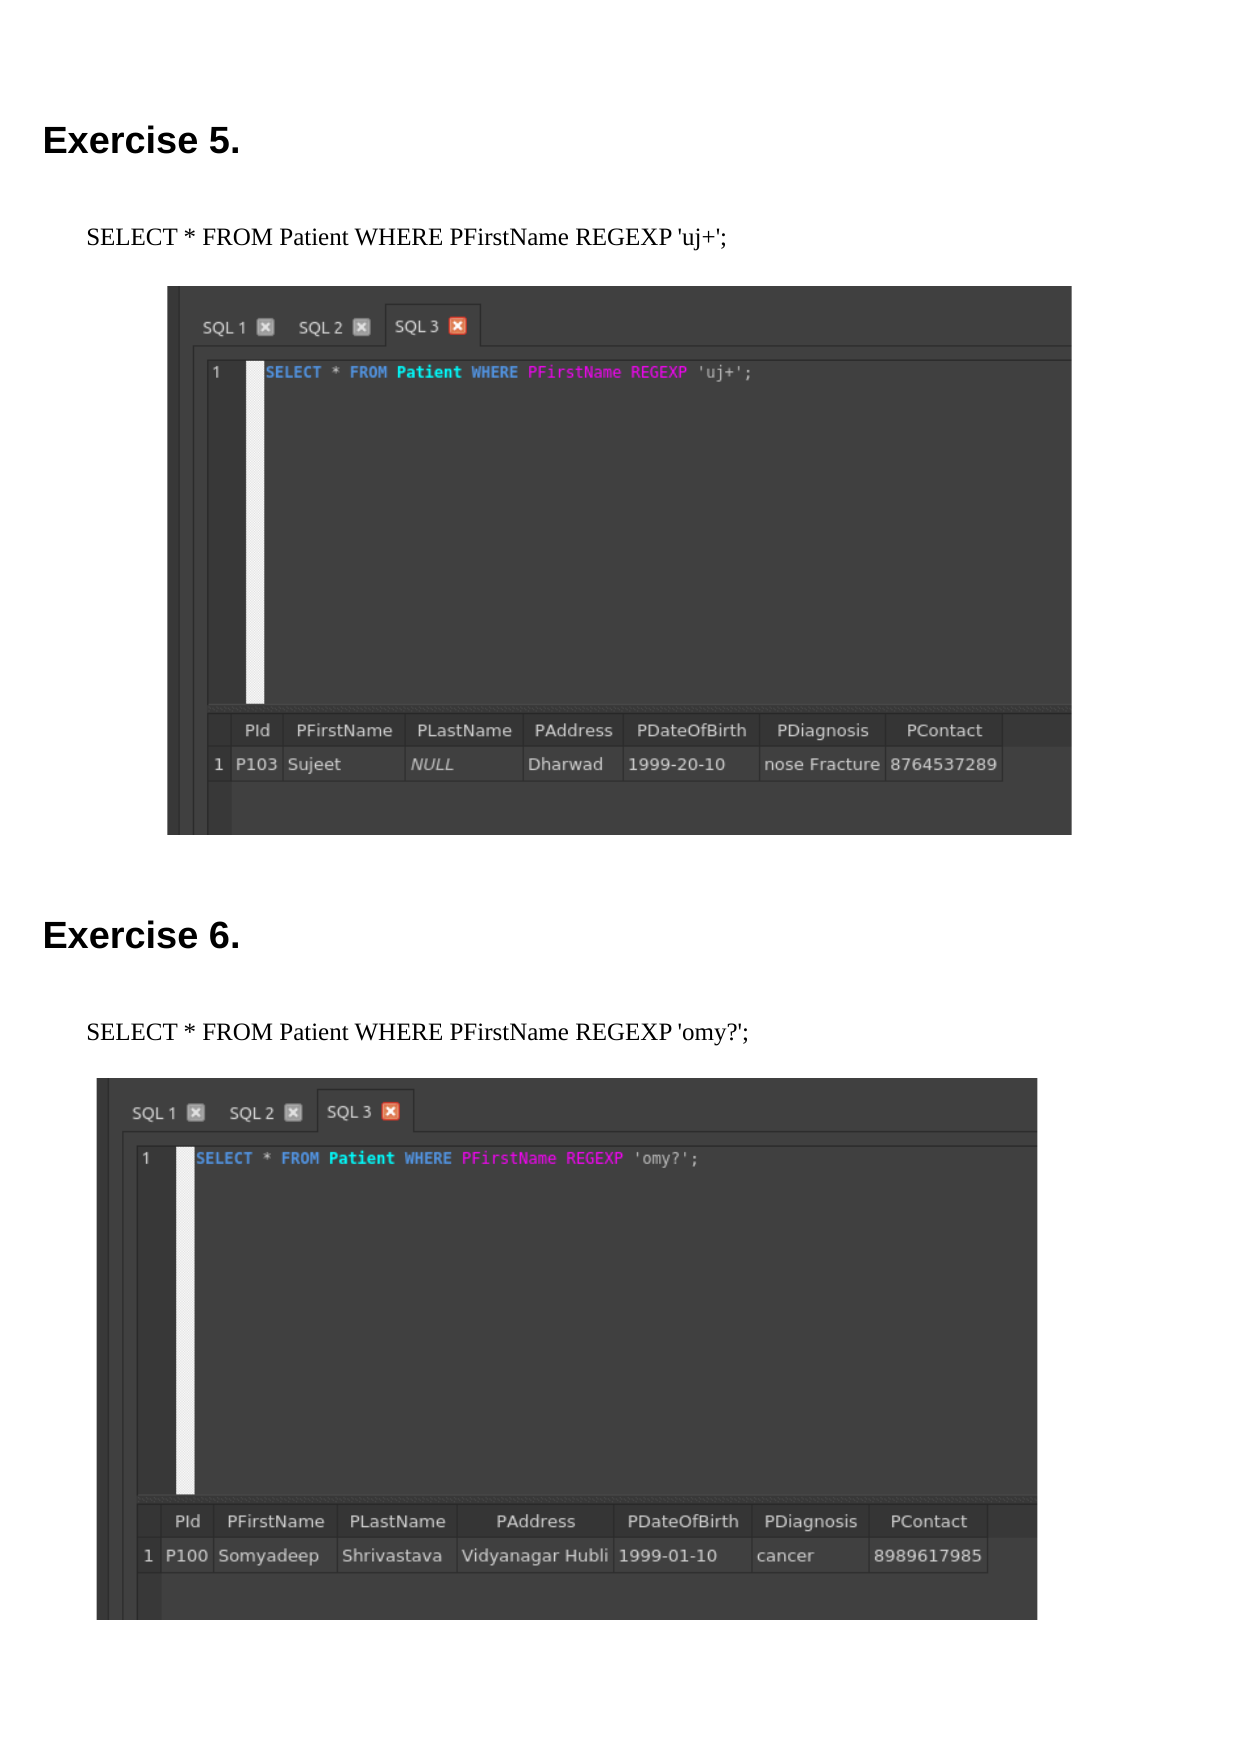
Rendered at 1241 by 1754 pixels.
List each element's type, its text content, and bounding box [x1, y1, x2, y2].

subtitle Exercise 5. [42, 118, 1200, 162]
text SELECT * FROM Patient WHERE PFirstName REGEXP 'uj+'; [42, 222, 1200, 251]
text SELECT * FROM Patient WHERE PFirstName REGEXP 'omy?'; [42, 1017, 1200, 1046]
subtitle Exercise 6. [42, 913, 1200, 957]
